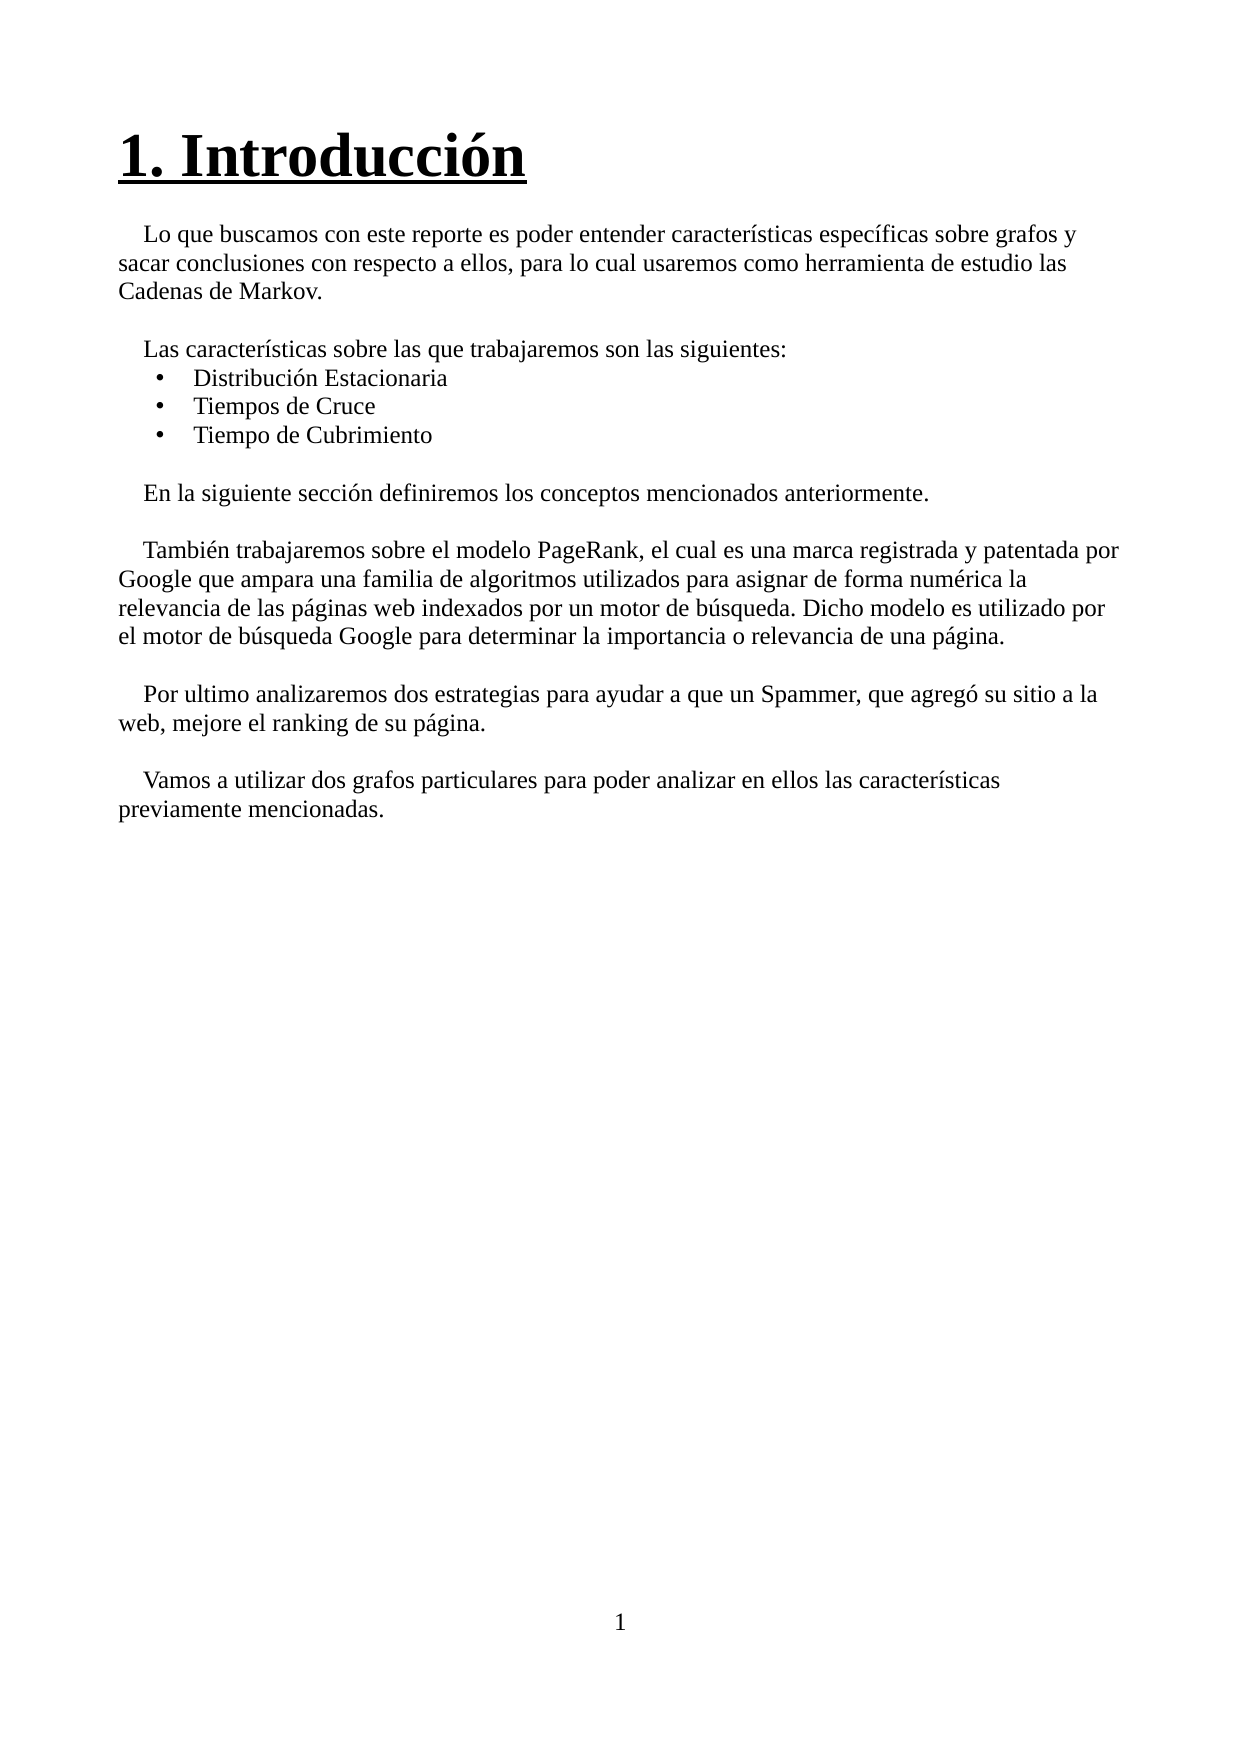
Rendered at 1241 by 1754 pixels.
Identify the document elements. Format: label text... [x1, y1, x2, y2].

list Distribución Estacionaria [156, 363, 1122, 391]
text 1. Introducción [118, 118, 1122, 190]
text También trabajaremos sobre el modelo PageRank, el cual es una marca registrada y patentada por Google que ampara una familia de algoritmos utilizados para asignar de forma numérica la relevancia de las páginas web indexados por un motor de búsqueda. Dicho modelo es utilizado por el motor de búsqueda Google para determinar la importancia o relevancia de una página. [118, 535, 1122, 650]
text Por ultimo analizaremos dos estrategias para ayudar a que un Spammer, que agregó su sitio a la web, mejore el ranking de su página. [118, 679, 1122, 736]
text Vamos a utilizar dos grafos particulares para poder analizar en ellos las características previamente mencionadas. [118, 765, 1122, 823]
text En la siguiente sección definiremos los conceptos mencionados anteriormente. [118, 478, 1122, 506]
text Las características sobre las que trabajaremos son las siguientes: [118, 334, 1122, 363]
text Lo que buscamos con este reporte es poder entender características específicas sobre grafos y sacar conclusiones con respecto a ellos, para lo cual usaremos como herramienta de estudio las Cadenas de Markov. [118, 190, 1122, 305]
list Tiempo de Cubrimiento [156, 420, 1122, 449]
list Tiempos de Cruce [156, 391, 1122, 420]
